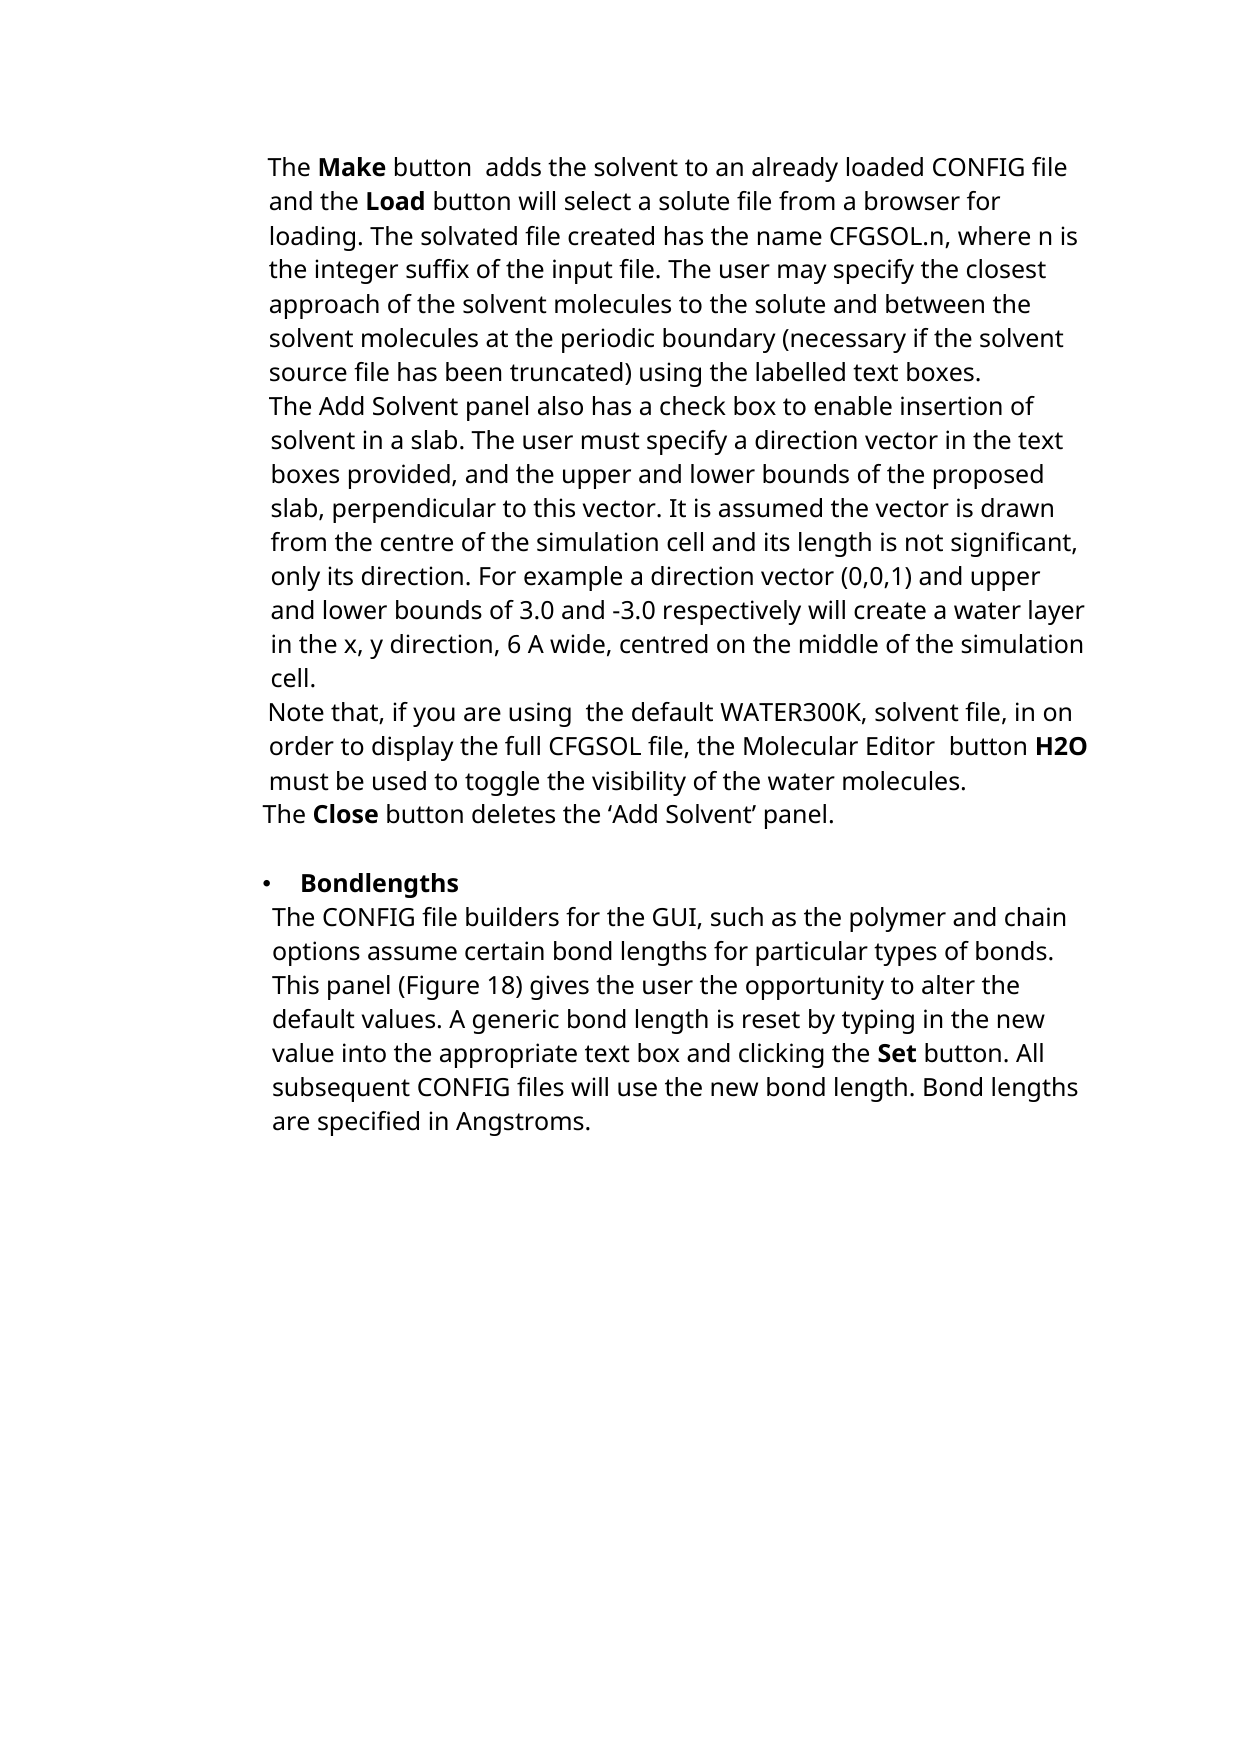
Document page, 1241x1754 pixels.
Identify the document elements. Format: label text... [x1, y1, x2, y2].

list Bondlengths [262, 865, 1090, 899]
text The Add Solvent panel also has a check box to enable insertion of solvent in a slab. The user must specify a direction vector in the text boxes provided, and the upper and lower bounds of the proposed slab, perpendicular to this vector. It is assumed the vector is drawn from the centre of the simulation cell and its length is not significant, only its direction. For example a direction vector (0,0,1) and upper and lower bounds of 3.0 and -3.0 respectively will create a water layer in the x, y direction, 6 A wide, centred on the middle of the simulation cell. [269, 388, 1090, 695]
text The CONFIG file builders for the GUI, such as the polymer and chain options assume certain bond lengths for particular types of bonds. This panel (Figure 18) gives the user the opportunity to alter the default values. A generic bond length is reset by typing in the new value into the appropriate text box and clicking the Set button. All subsequent CONFIG files will use the new bond length. Bond lengths are specified in Angstroms. [272, 899, 1090, 1138]
text Note that, if you are using the default WATER300K, solvent file, in on order to display the full CFGSOL file, the Molecular Editor button H2O must be used to toggle the visibility of the water molecules. [267, 695, 1090, 797]
text The Make button adds the solvent to an already loaded CONFIG file and the Load button will select a solute file from a browser for loading. The solvated file created has the name CFGSOL.n, where n is the integer suffix of the input file. The user may specify the closest approach of the solvent molecules to the solute and between the solvent molecules at the periodic boundary (necessary if the solvent source file has been truncated) using the labelled text boxes. [267, 150, 1090, 388]
text The Close button deletes the ‘Add Solvent’ panel. [262, 797, 1090, 831]
